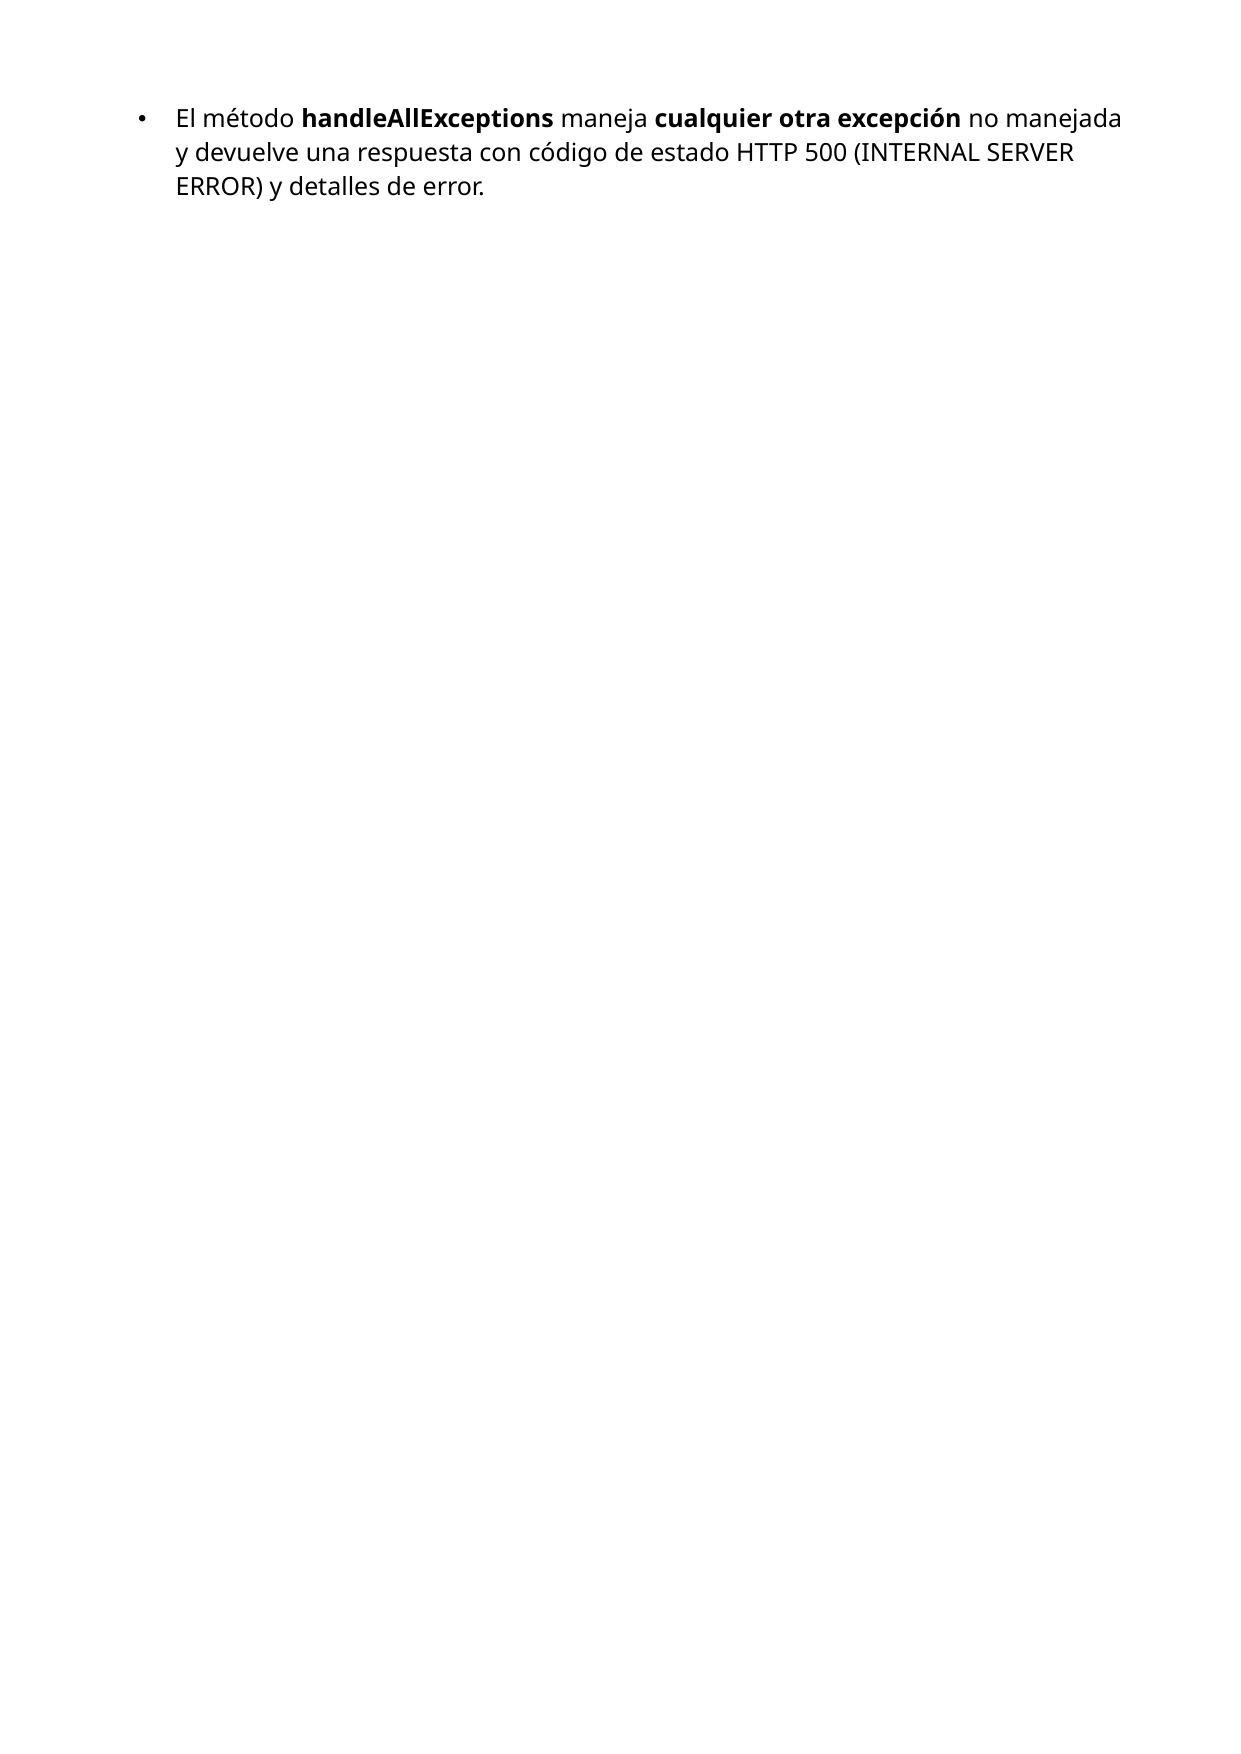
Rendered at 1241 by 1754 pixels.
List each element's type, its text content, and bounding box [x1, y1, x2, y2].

list El método handleAllExceptions maneja cualquier otra excepción no manejada y devuelve una respuesta con código de estado HTTP 500 (INTERNAL SERVER ERROR) y detalles de error. [138, 100, 1140, 203]
